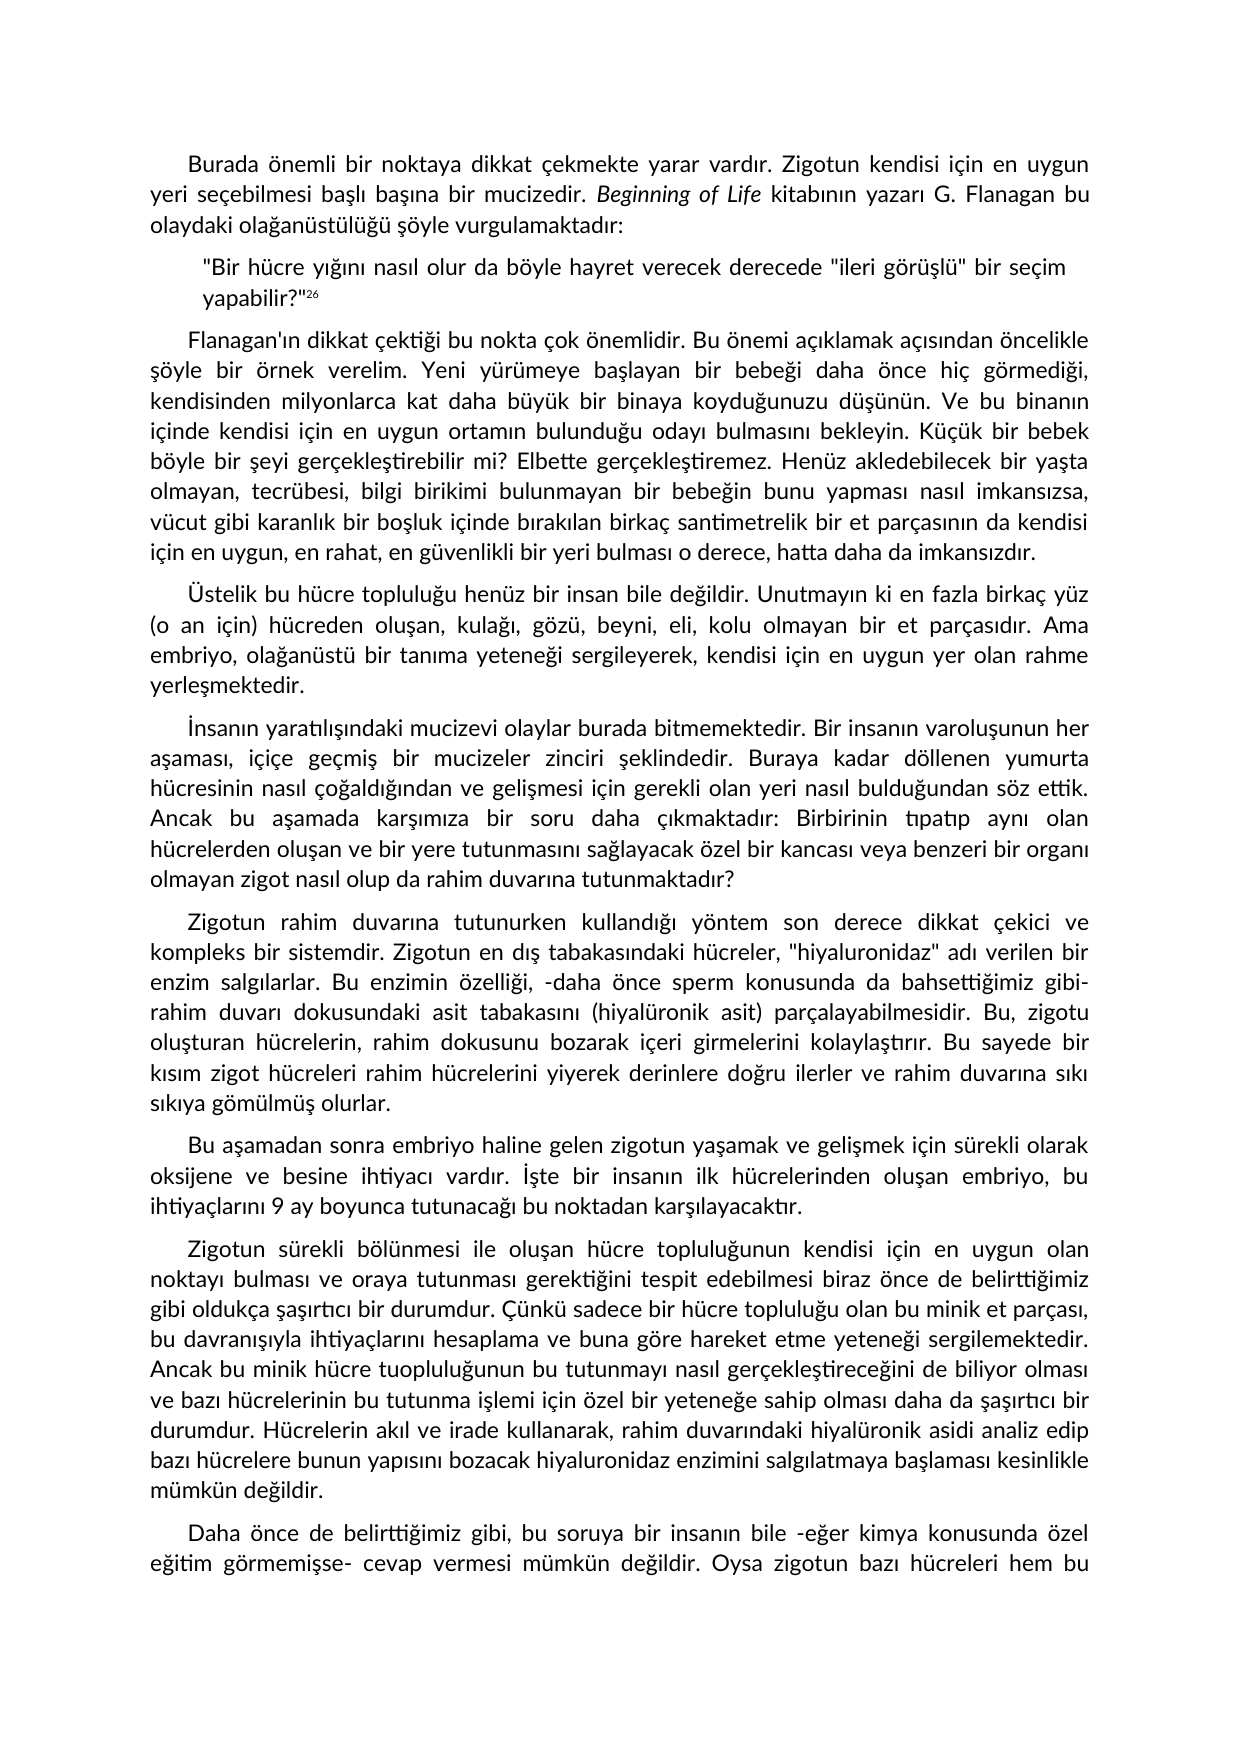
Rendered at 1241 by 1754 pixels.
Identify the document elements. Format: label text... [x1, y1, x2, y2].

text Flanagan'ın dikkat çektiği bu nokta çok önemlidir. Bu önemi açıklamak açısından öncelikle şöyle bir örnek verelim. Yeni yürümeye başlayan bir bebeği daha önce hiç görmediği, kendisinden milyonlarca kat daha büyük bir binaya koyduğunuzu düşünün. Ve bu binanın içinde kendisi için en uygun ortamın bulunduğu odayı bulmasını bekleyin. Küçük bir bebek böyle bir şeyi gerçekleştirebilir mi? Elbette gerçekleştiremez. Henüz akledebilecek bir yaşta olmayan, tecrübesi, bilgi birikimi bulunmayan bir bebeğin bunu yapması nasıl imkansızsa, vücut gibi karanlık bir boşluk içinde bırakılan birkaç santimetrelik bir et parçasının da kendisi için en uygun, en rahat, en güvenlikli bir yeri bulması o derece, hatta daha da imkansızdır. [150, 326, 1090, 565]
text Burada önemli bir noktaya dikkat çekmekte yarar vardır. Zigotun kendisi için en uygun yeri seçebilmesi başlı başına bir mucizedir. Beginning of Life kitabının yazarı G. Flanagan bu olaydaki olağanüstülüğü şöyle vurgulamaktadır: [150, 150, 1090, 238]
text "Bir hücre yığını nasıl olur da böyle hayret verecek derecede "ileri görüşlü" bir seçim yapabilir?"26 [202, 253, 1068, 311]
text Zigotun sürekli bölünmesi ile oluşan hücre topluluğunun kendisi için en uygun olan noktayı bulması ve oraya tutunması gerektiğini tespit edebilmesi biraz önce de belirttiğimiz gibi oldukça şaşırtıcı bir durumdur. Çünkü sadece bir hücre topluluğu olan bu minik et parçası, bu davranışıyla ihtiyaçlarını hesaplama ve buna göre hareket etme yeteneği sergilemektedir. Ancak bu minik hücre tuopluluğunun bu tutunmayı nasıl gerçekleştireceğini de biliyor olması ve bazı hücrelerinin bu tutunma işlemi için özel bir yeteneğe sahip olması daha da şaşırtıcı bir durumdur. Hücrelerin akıl ve irade kullanarak, rahim duvarındaki hiyalüronik asidi analiz edip bazı hücrelere bunun yapısını bozacak hiyaluronidaz enzimini salgılatmaya başlaması kesinlikle mümkün değildir. [150, 1234, 1090, 1503]
text Bu aşamadan sonra embriyo haline gelen zigotun yaşamak ve gelişmek için sürekli olarak oksijene ve besine ihtiyacı vardır. İşte bir insanın ilk hücrelerinden oluşan embriyo, bu ihtiyaçlarını 9 ay boyunca tutunacağı bu noktadan karşılayacaktır. [150, 1131, 1090, 1219]
text Üstelik bu hücre topluluğu henüz bir insan bile değildir. Unutmayın ki en fazla birkaç yüz (o an için) hücreden oluşan, kulağı, gözü, beyni, eli, kolu olmayan bir et parçasıdır. Ama embriyo, olağanüstü bir tanıma yeteneği sergileyerek, kendisi için en uygun yer olan rahme yerleşmektedir. [150, 580, 1090, 698]
text Zigotun rahim duvarına tutunurken kullandığı yöntem son derece dikkat çekici ve kompleks bir sistemdir. Zigotun en dış tabakasındaki hücreler, "hiyaluronidaz" adı verilen bir enzim salgılarlar. Bu enzimin özelliği, -daha önce sperm konusunda da bahsettiğimiz gibi- rahim duvarı dokusundaki asit tabakasını (hiyalüronik asit) parçalayabilmesidir. Bu, zigotu oluşturan hücrelerin, rahim dokusunu bozarak içeri girmelerini kolaylaştırır. Bu sayede bir kısım zigot hücreleri rahim hücrelerini yiyerek derinlere doğru ilerler ve rahim duvarına sıkı sıkıya gömülmüş olurlar. [150, 907, 1090, 1116]
text İnsanın yaratılışındaki mucizevi olaylar burada bitmemektedir. Bir insanın varoluşunun her aşaması, içiçe geçmiş bir mucizeler zinciri şeklindedir. Buraya kadar döllenen yumurta hücresinin nasıl çoğaldığından ve gelişmesi için gerekli olan yeri nasıl bulduğundan söz ettik. Ancak bu aşamada karşımıza bir soru daha çıkmaktadır: Birbirinin tıpatıp aynı olan hücrelerden oluşan ve bir yere tutunmasını sağlayacak özel bir kancası veya benzeri bir organı olmayan zigot nasıl olup da rahim duvarına tutunmaktadır? [150, 713, 1090, 892]
text Daha önce de belirttiğimiz gibi, bu soruya bir insanın bile -eğer kimya konusunda özel eğitim görmemişse- cevap vermesi mümkün değildir. Oysa zigotun bazı hücreleri hem bu [150, 1519, 1090, 1576]
